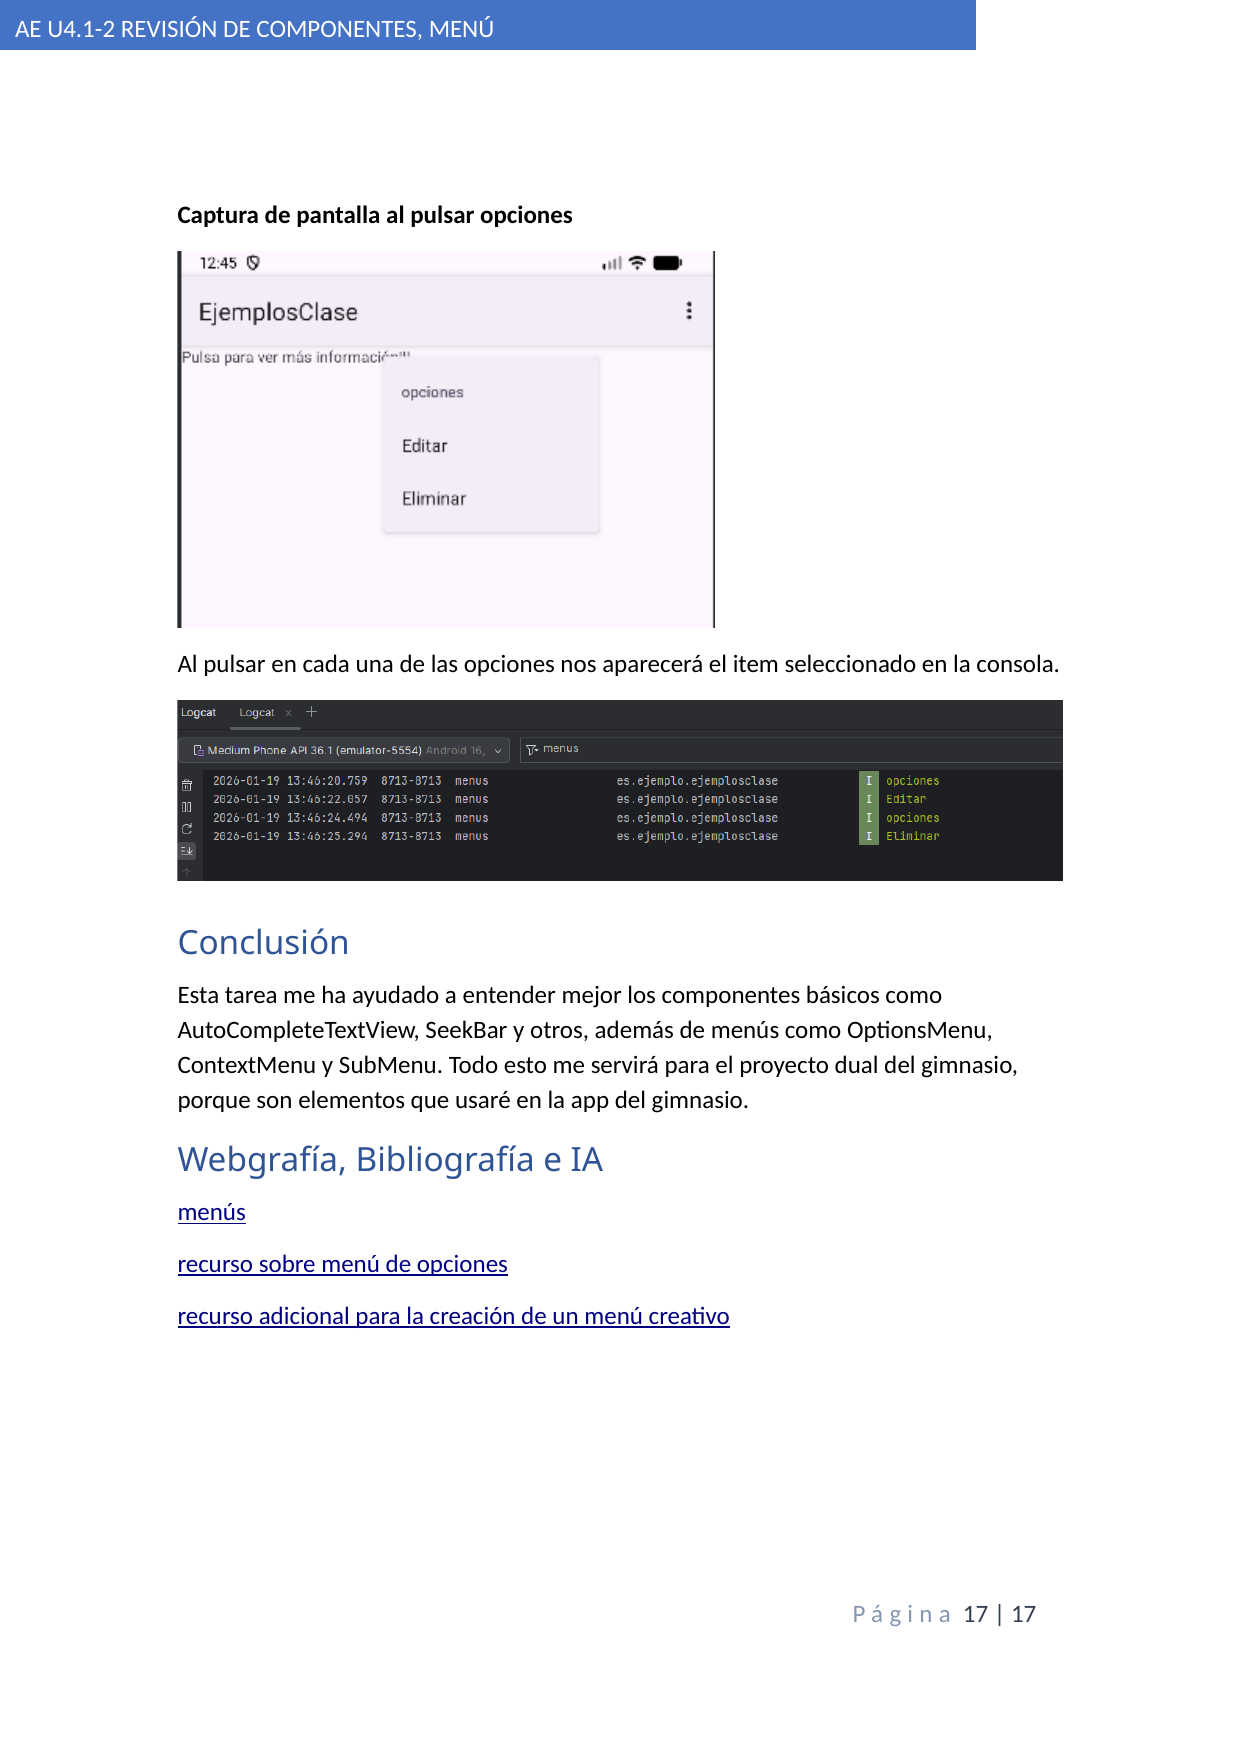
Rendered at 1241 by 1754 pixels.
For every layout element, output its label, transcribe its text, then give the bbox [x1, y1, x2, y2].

text Captura de pantalla al pulsar opciones [177, 199, 1063, 230]
text recurso adicional para la creación de un menú creativo [177, 1300, 1063, 1330]
subtitle Webgrafía, Bibliografía e IA [177, 1136, 1063, 1181]
text Esta tarea me ha ayudado a entender mejor los componentes básicos como AutoCompleteTextView, SeekBar y otros, además de menús como OptionsMenu, ContextMenu y SubMenu. Todo esto me servirá para el proyecto dual del gimnasio, porque son elementos que usaré en la app del gimnasio. [177, 979, 1063, 1115]
subtitle Conclusión [177, 919, 1063, 964]
text menús [177, 1196, 1063, 1227]
text recurso sobre menú de opciones [177, 1248, 1063, 1279]
text Al pulsar en cada una de las opciones nos aparecerá el item seleccionado en la consola. [177, 649, 1063, 679]
